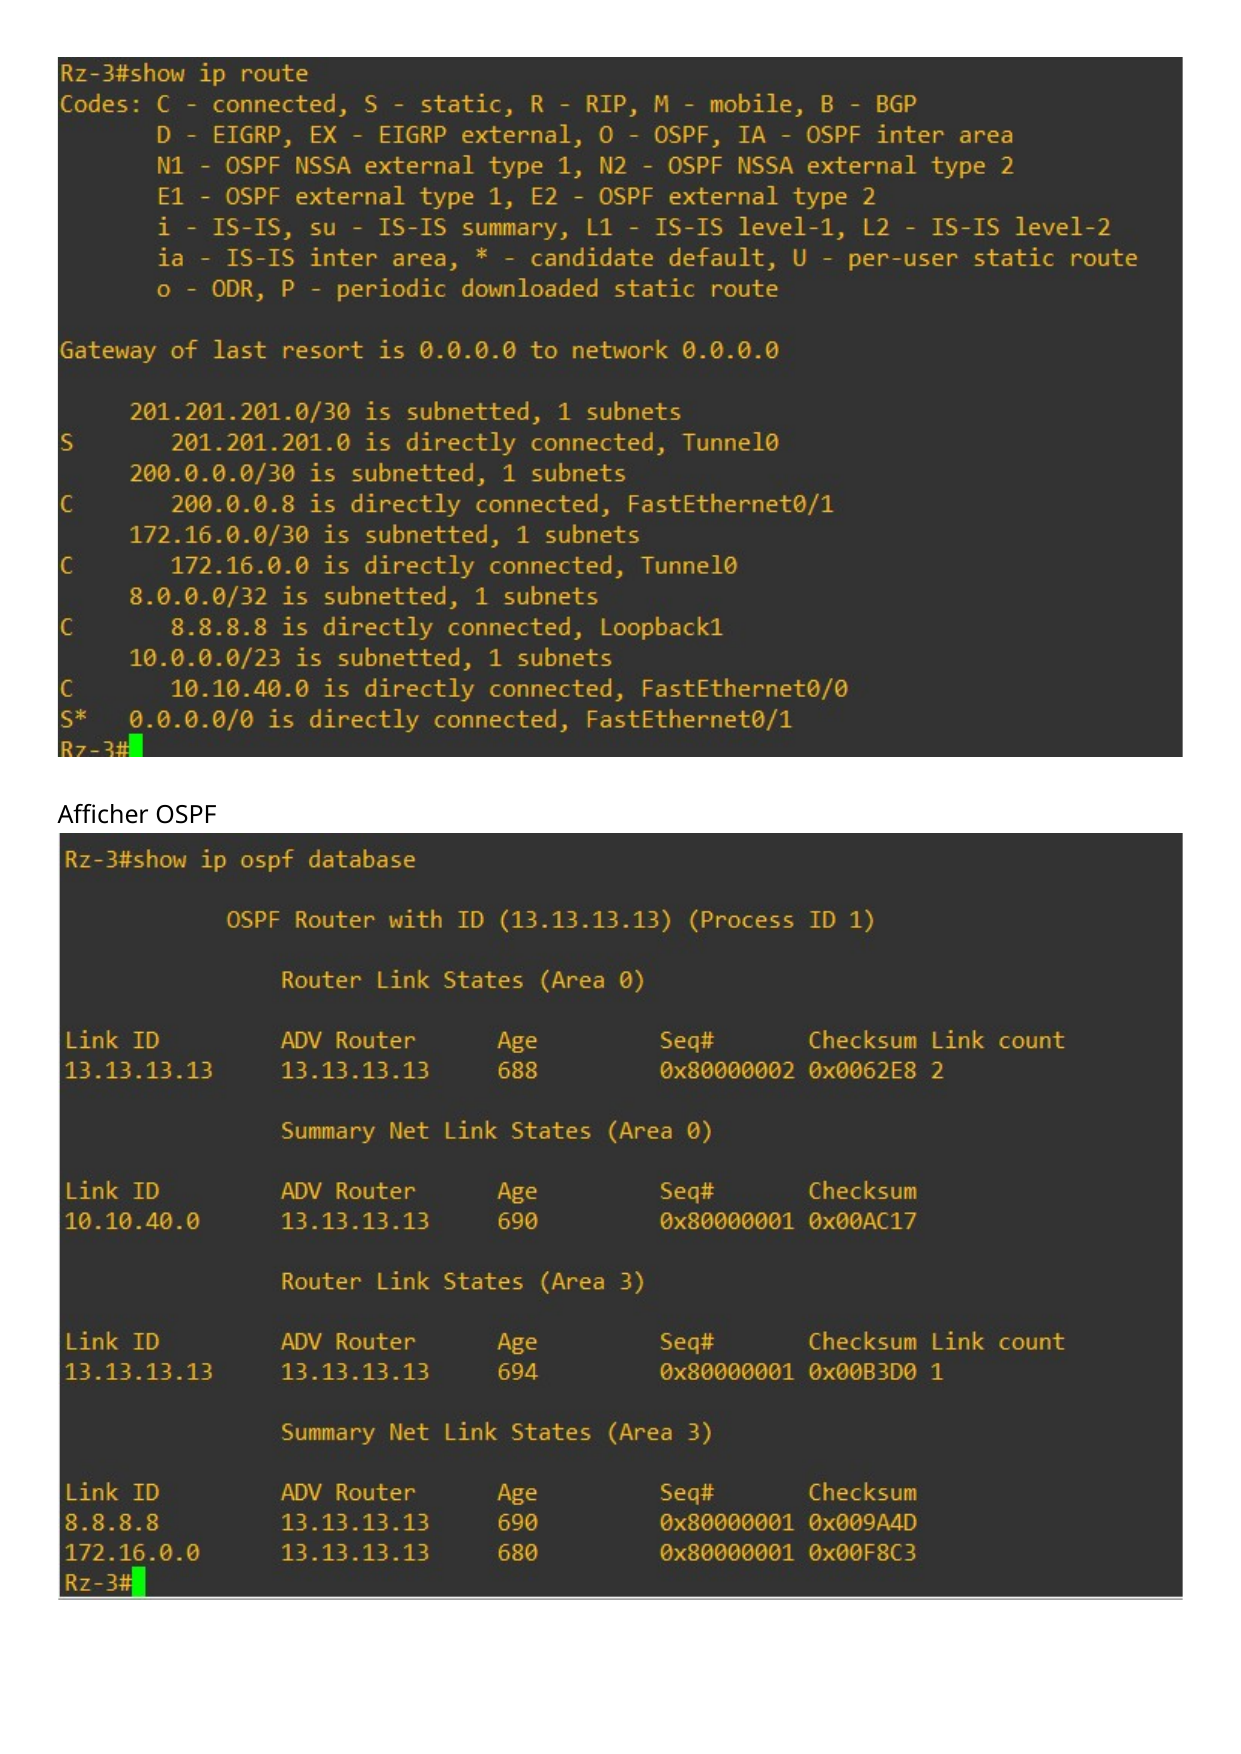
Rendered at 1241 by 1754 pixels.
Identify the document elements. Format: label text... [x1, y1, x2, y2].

text Afficher OSPF [57, 797, 1055, 831]
